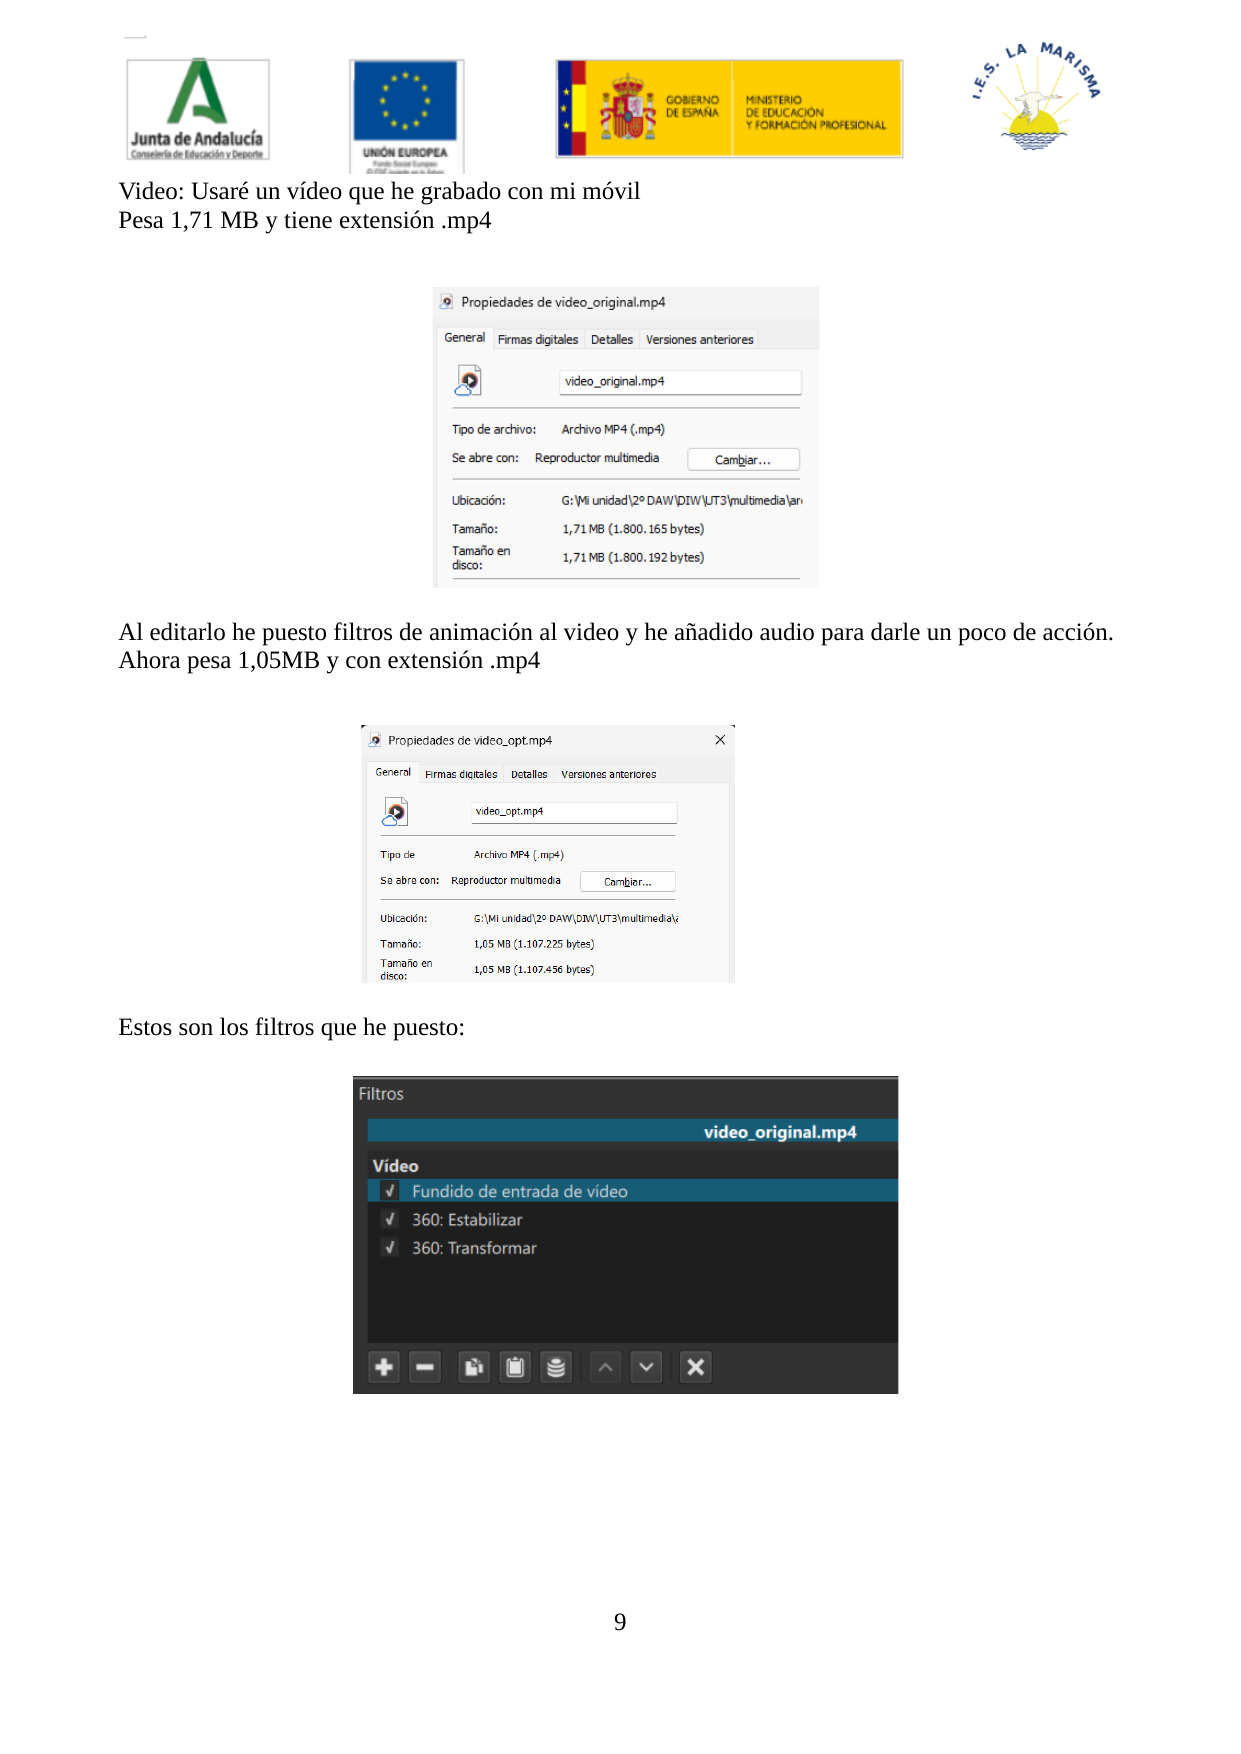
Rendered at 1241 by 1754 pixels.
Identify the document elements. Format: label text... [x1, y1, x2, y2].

text Pesa 1,71 MB y tiene extensión .mp4 [118, 205, 1122, 234]
picture [353, 1076, 899, 1394]
picture [361, 725, 735, 983]
text Estos son los filtros que he puesto: [118, 1012, 1122, 1040]
picture [118, 35, 1123, 174]
text Video: Usaré un vídeo que he grabado con mi móvil [118, 176, 1122, 205]
text Al editarlo he puesto filtros de animación al video y he añadido audio para darle un poco de acción. Ahora pesa 1,05MB y con extensión .mp4 [118, 617, 1122, 674]
picture [432, 287, 820, 588]
